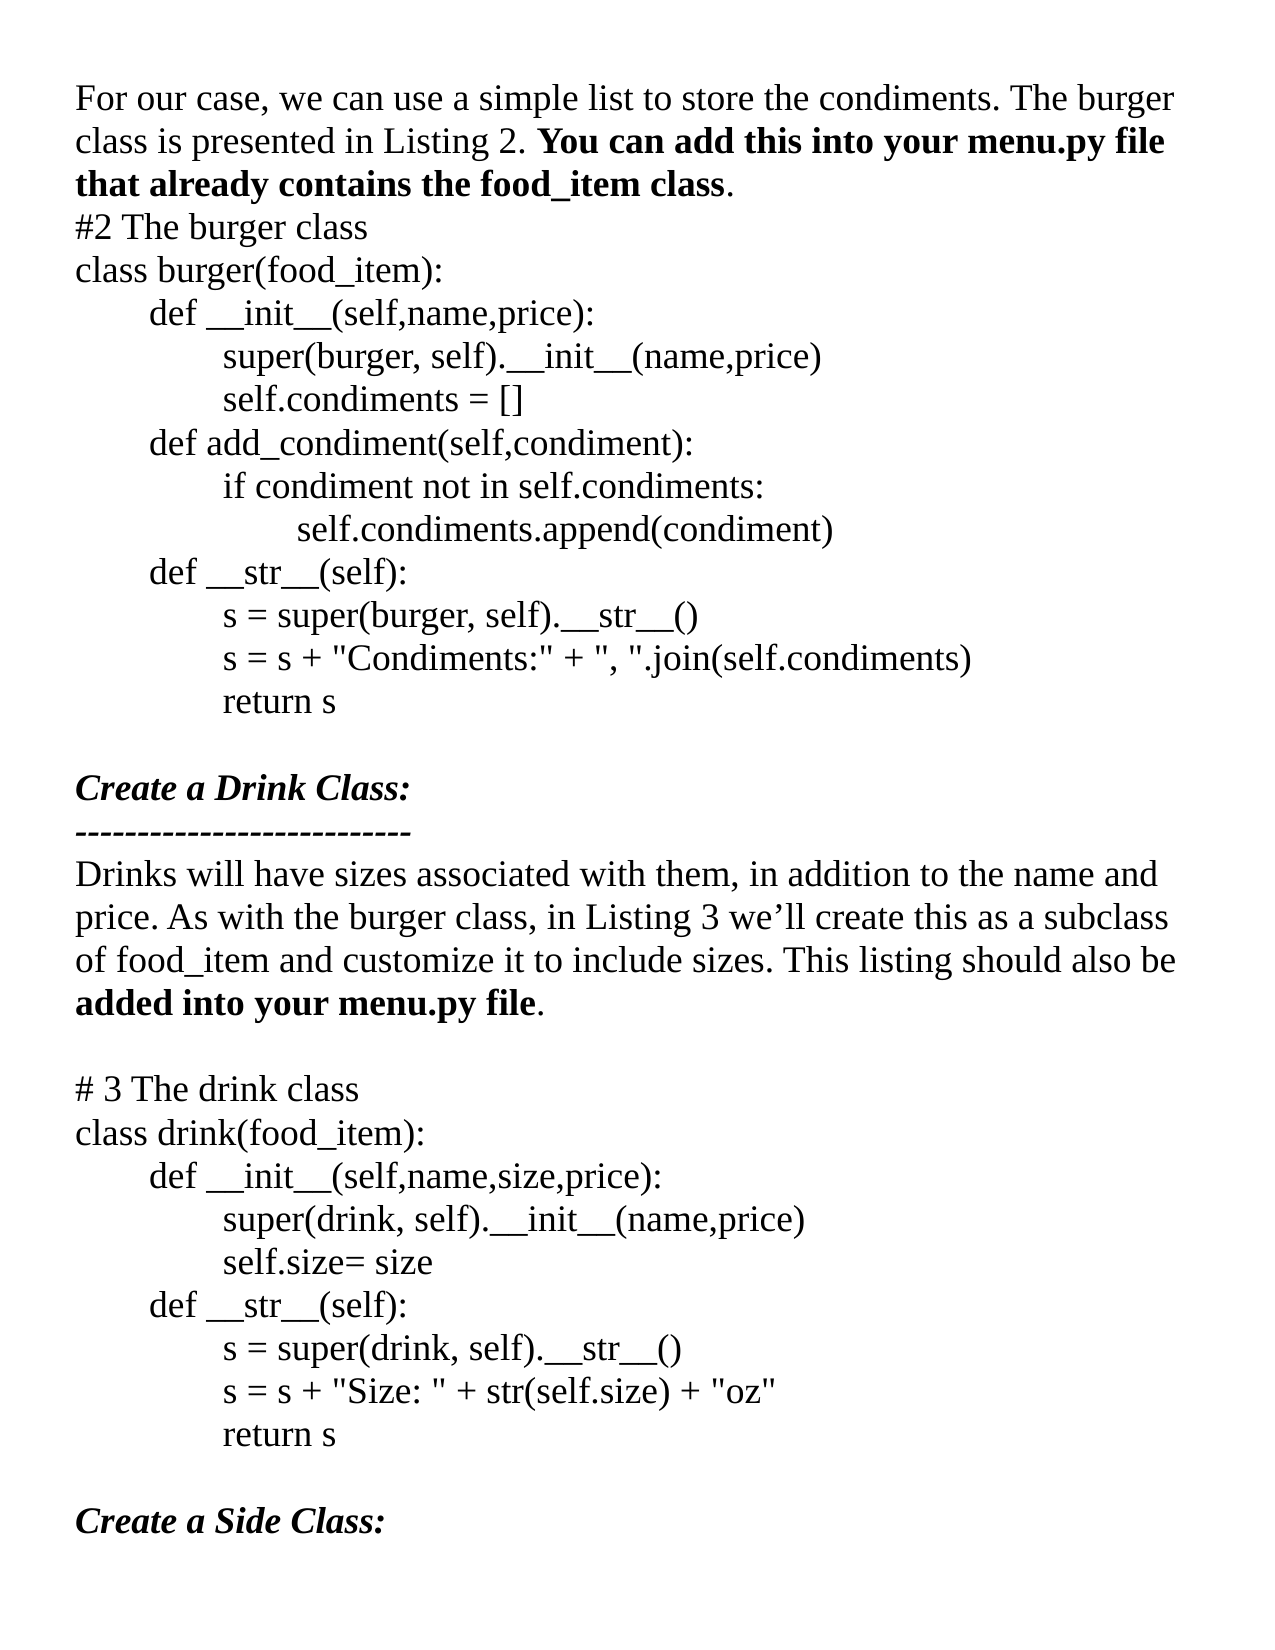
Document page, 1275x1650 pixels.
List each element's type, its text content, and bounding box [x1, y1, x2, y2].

text return s [75, 679, 1200, 722]
text self.size= size [75, 1239, 1200, 1282]
text Create a Drink Class: [75, 765, 1200, 808]
text super(burger, self).__init__(name,price) [75, 334, 1200, 377]
text def __init__(self,name,price): [75, 291, 1200, 334]
text self.condiments = [] [75, 377, 1200, 420]
text For our case, we can use a simple list to store the condiments. The burger class is presented in Listing 2. You can add this into your menu.py file that already contains the food_item class. [75, 75, 1200, 204]
text if condiment not in self.condiments: [75, 463, 1200, 506]
text class burger(food_item): [75, 247, 1200, 291]
text s = super(burger, self).__str__() [75, 592, 1200, 636]
text s = s + "Condiments:" + ", ".join(self.condiments) [75, 636, 1200, 679]
text def __str__(self): [75, 1282, 1200, 1326]
text s = super(drink, self).__str__() [75, 1326, 1200, 1369]
text return s [75, 1412, 1200, 1455]
text #2 The burger class [75, 204, 1200, 247]
text def add_condiment(self,condiment): [75, 420, 1200, 463]
text def __init__(self,name,size,price): [75, 1153, 1200, 1196]
text Create a Side Class: [75, 1498, 1200, 1541]
text super(drink, self).__init__(name,price) [75, 1196, 1200, 1239]
text # 3 The drink class [75, 1067, 1200, 1110]
text --------------------------- [75, 808, 1200, 851]
text def __str__(self): [75, 549, 1200, 592]
text s = s + "Size: " + str(self.size) + "oz" [75, 1369, 1200, 1412]
text Drinks will have sizes associated with them, in addition to the name and price. As with the burger class, in Listing 3 we’ll create this as a subclass of food_item and customize it to include sizes. This listing should also be added into your menu.py file. [75, 851, 1200, 1024]
text class drink(food_item): [75, 1110, 1200, 1153]
text self.condiments.append(condiment) [75, 506, 1200, 549]
